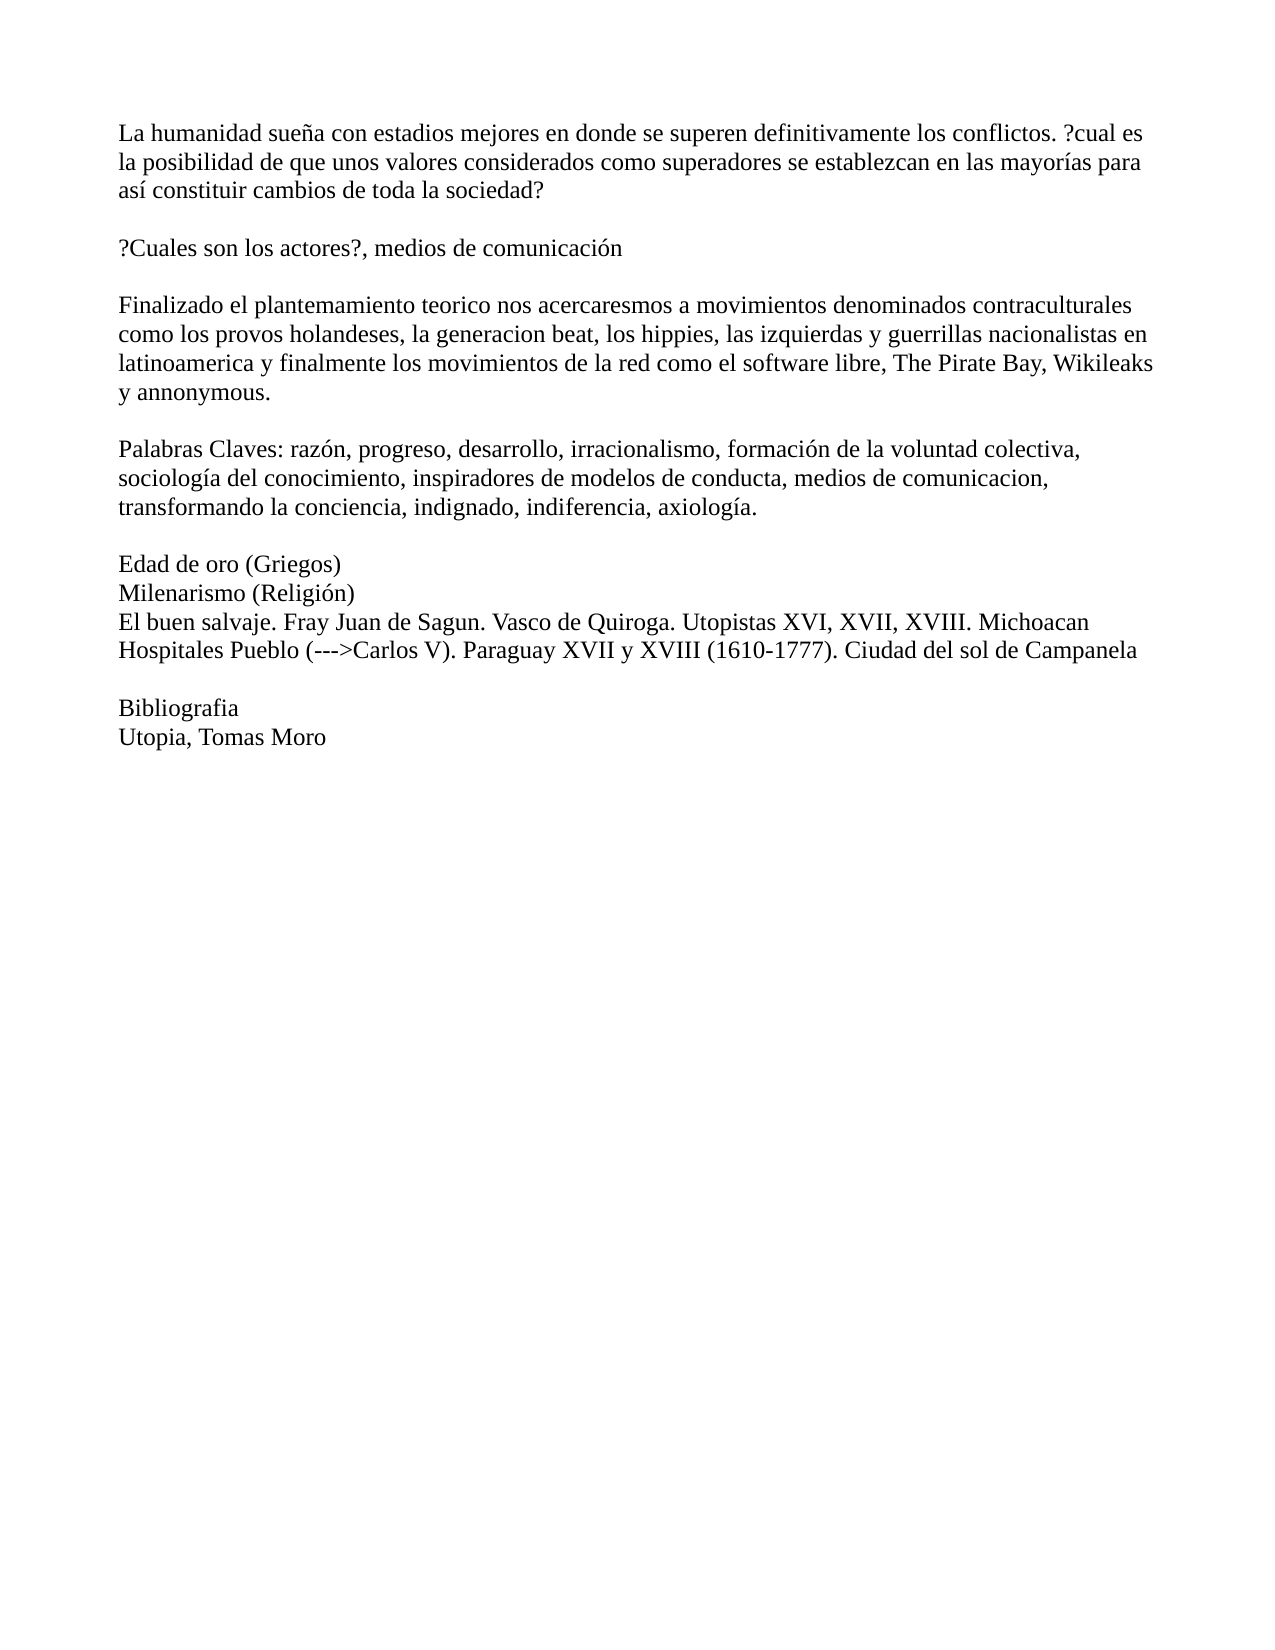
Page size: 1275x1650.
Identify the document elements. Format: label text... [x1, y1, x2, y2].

text Bibliografia [118, 693, 1157, 722]
text El buen salvaje. Fray Juan de Sagun. Vasco de Quiroga. Utopistas XVI, XVII, XVIII. Michoacan Hospitales Pueblo (--->Carlos V). Paraguay XVII y XVIII (1610-1777). Ciudad del sol de Campanela [118, 607, 1157, 664]
text Utopia, Tomas Moro [118, 722, 1157, 751]
text Palabras Claves: razón, progreso, desarrollo, irracionalismo, formación de la voluntad colectiva, sociología del conocimiento, inspiradores de modelos de conducta, medios de comunicacion, transformando la conciencia, indignado, indiferencia, axiología. [118, 434, 1157, 521]
text Milenarismo (Religión) [118, 578, 1157, 607]
text La humanidad sueña con estadios mejores en donde se superen definitivamente los conflictos. ?cual es la posibilidad de que unos valores considerados como superadores se establezcan en las mayorías para así constituir cambios de toda la sociedad? [118, 118, 1157, 204]
text Finalizado el plantemamiento teorico nos acercaresmos a movimientos denominados contraculturales como los provos holandeses, la generacion beat, los hippies, las izquierdas y guerrillas nacionalistas en latinoamerica y finalmente los movimientos de la red como el software libre, The Pirate Bay, Wikileaks y annonymous. [118, 291, 1157, 406]
text ?Cuales son los actores?, medios de comunicación [118, 233, 1157, 262]
text Edad de oro (Griegos) [118, 549, 1157, 578]
